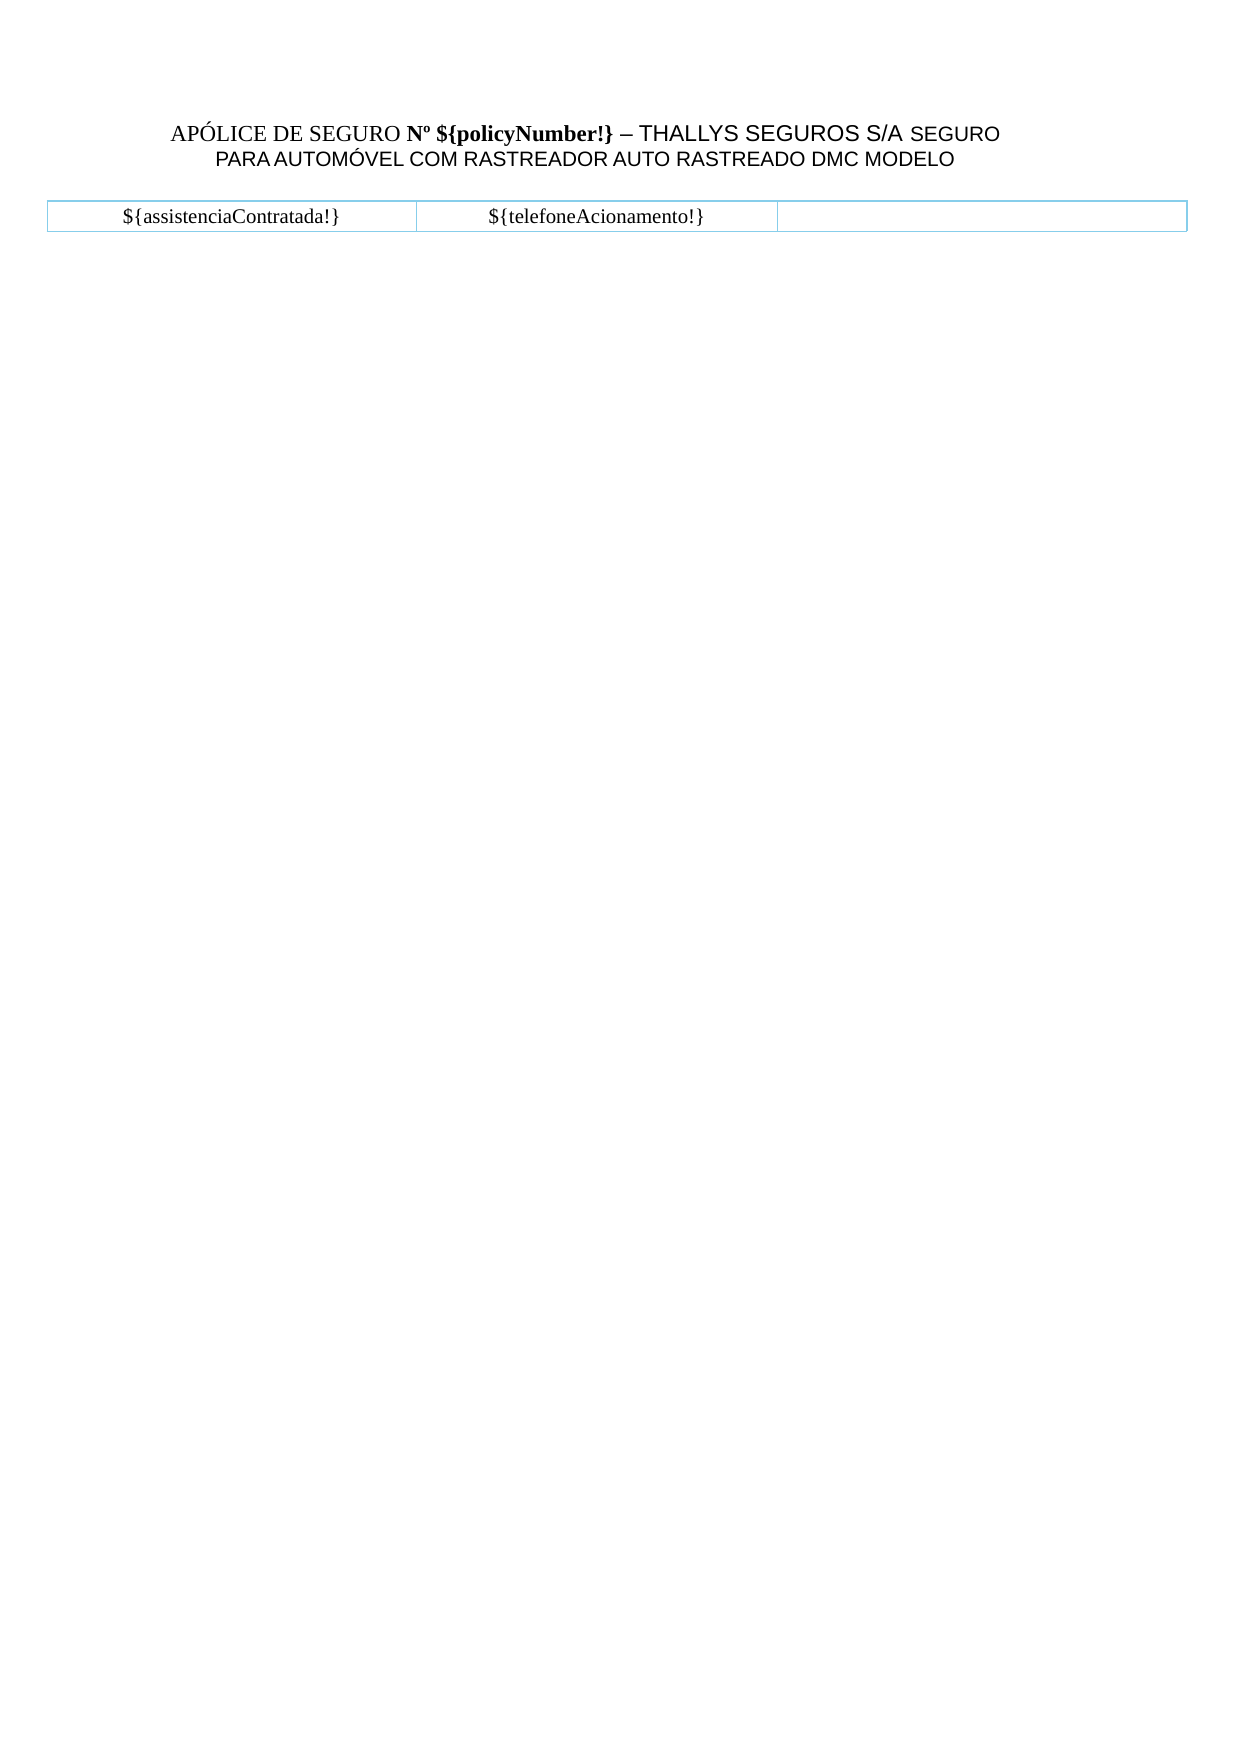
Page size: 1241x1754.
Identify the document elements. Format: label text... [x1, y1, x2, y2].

table_cell ${assistenciaContratada!} [48, 202, 416, 231]
table_cell ${telefoneAcionamento!} [417, 202, 777, 231]
table_cell [778, 202, 1186, 231]
